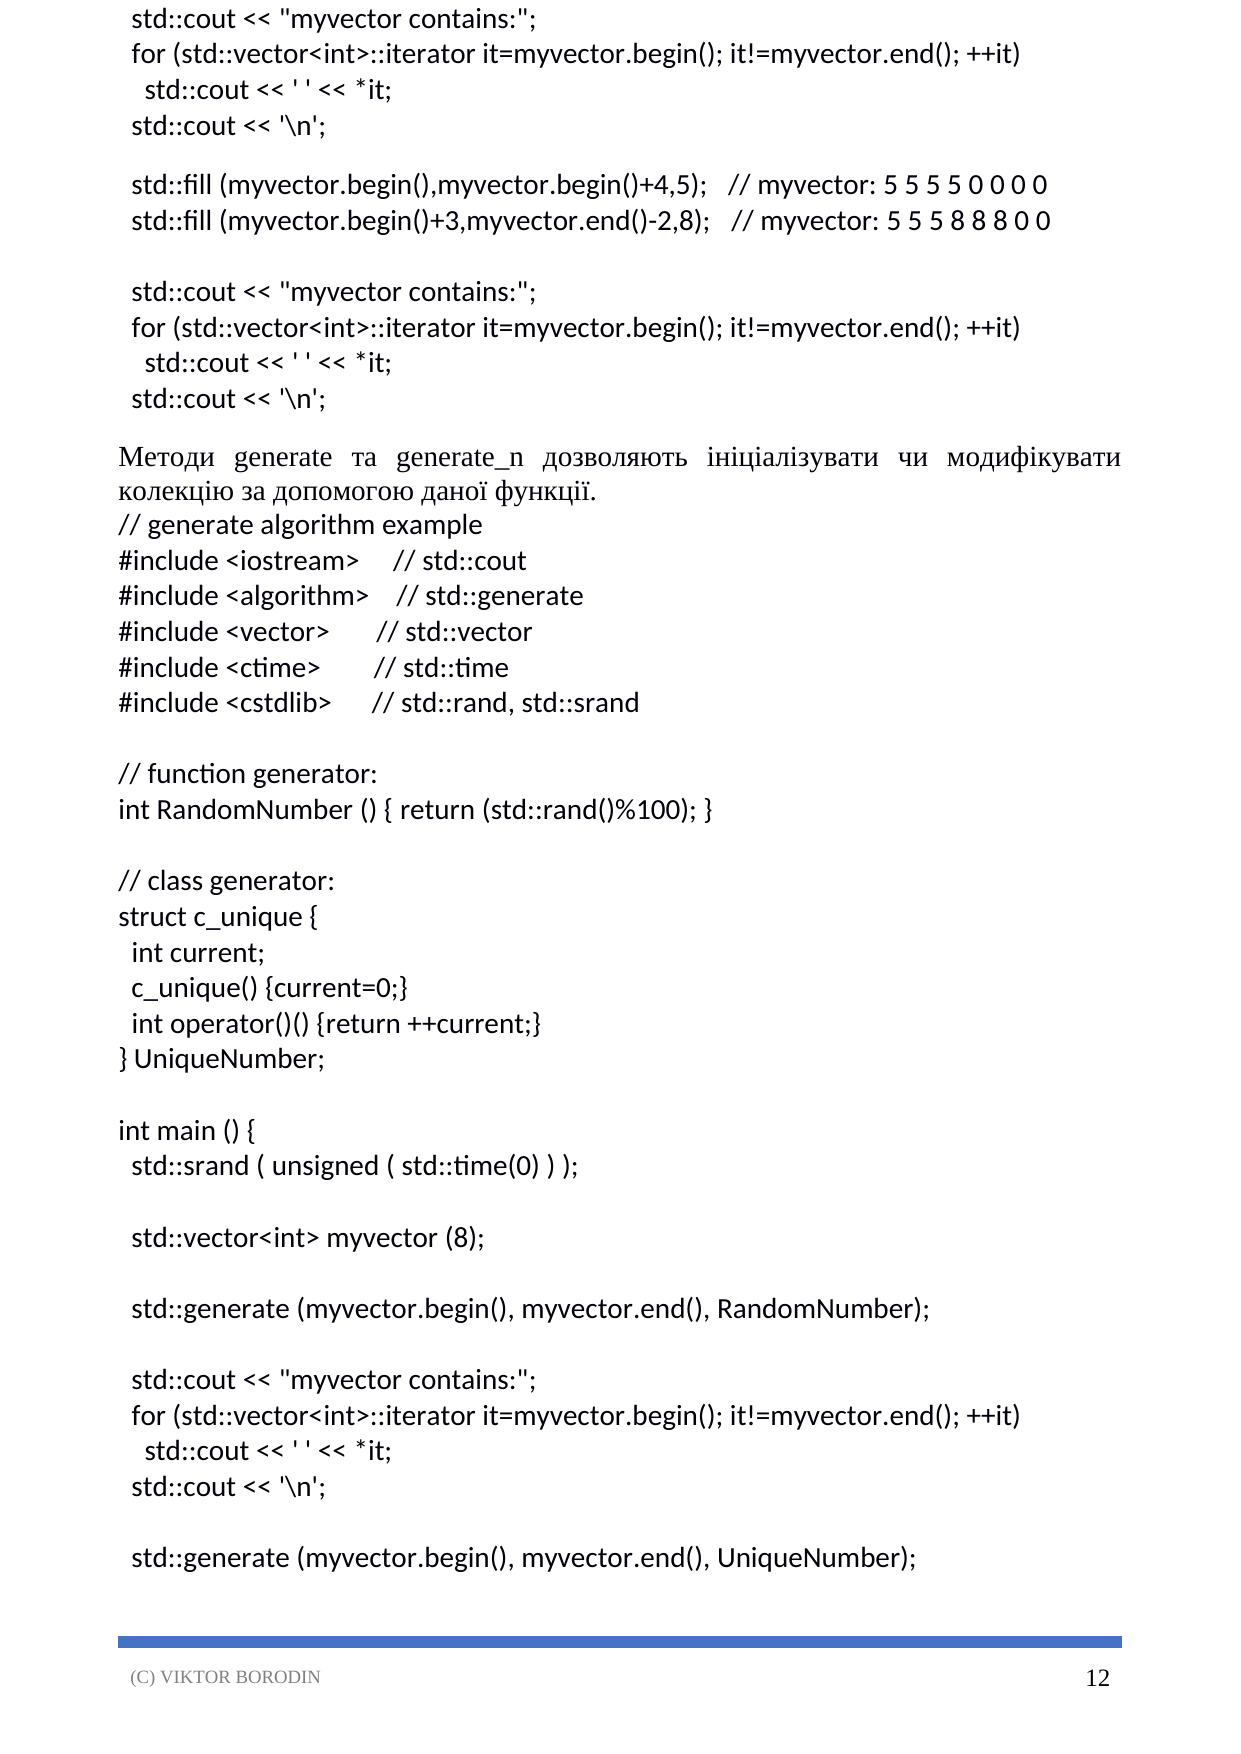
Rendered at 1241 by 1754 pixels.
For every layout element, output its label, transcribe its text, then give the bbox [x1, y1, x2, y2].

text std::cout << "myvector contains:"; [118, 1361, 1122, 1397]
text int operator()() {return ++current;} [118, 1005, 1122, 1041]
text std::fill (myvector.begin(),myvector.begin()+4,5); // myvector: 5 5 5 5 0 0 0 0 [118, 166, 1122, 202]
text std::cout << '\n'; [118, 107, 1122, 142]
text #include <algorithm> // std::generate [118, 577, 1122, 613]
text std::fill (myvector.begin()+3,myvector.end()-2,8); // myvector: 5 5 5 8 8 8 0 0 [118, 202, 1122, 237]
text Методи generate та generate_n дозволяють ініціалізувати чи модифікувати колекцію за допомогою даної функції. [118, 439, 1122, 506]
text c_unique() {current=0;} [118, 969, 1122, 1005]
text #include <ctime> // std::time [118, 649, 1122, 684]
text std::cout << ' ' << *it; [118, 1432, 1122, 1468]
text for (std::vector<int>::iterator it=myvector.begin(); it!=myvector.end(); ++it) [118, 1397, 1122, 1432]
text int RandomNumber () { return (std::rand()%100); } [118, 791, 1122, 827]
text #include <iostream> // std::cout [118, 542, 1122, 577]
text std::cout << ' ' << *it; [118, 71, 1122, 107]
text int main () { [118, 1112, 1122, 1147]
text for (std::vector<int>::iterator it=myvector.begin(); it!=myvector.end(); ++it) [118, 36, 1122, 71]
text struct c_unique { [118, 898, 1122, 934]
text #include <vector> // std::vector [118, 613, 1122, 649]
text for (std::vector<int>::iterator it=myvector.begin(); it!=myvector.end(); ++it) [118, 309, 1122, 344]
text int current; [118, 934, 1122, 969]
text std::cout << "myvector contains:"; [118, 0, 1122, 36]
text // generate algorithm example [118, 506, 1122, 542]
text std::cout << '\n'; [118, 1468, 1122, 1504]
text // class generator: [118, 862, 1122, 898]
text std::vector<int> myvector (8); [118, 1219, 1122, 1254]
text std::cout << '\n'; [118, 380, 1122, 416]
text std::generate (myvector.begin(), myvector.end(), RandomNumber); [118, 1290, 1122, 1326]
text // function generator: [118, 756, 1122, 791]
text #include <cstdlib> // std::rand, std::srand [118, 684, 1122, 720]
text std::cout << "myvector contains:"; [118, 273, 1122, 309]
text std::srand ( unsigned ( std::time(0) ) ); [118, 1147, 1122, 1183]
text std::generate (myvector.begin(), myvector.end(), UniqueNumber); [118, 1539, 1122, 1575]
text } UniqueNumber; [118, 1041, 1122, 1076]
text std::cout << ' ' << *it; [118, 344, 1122, 380]
